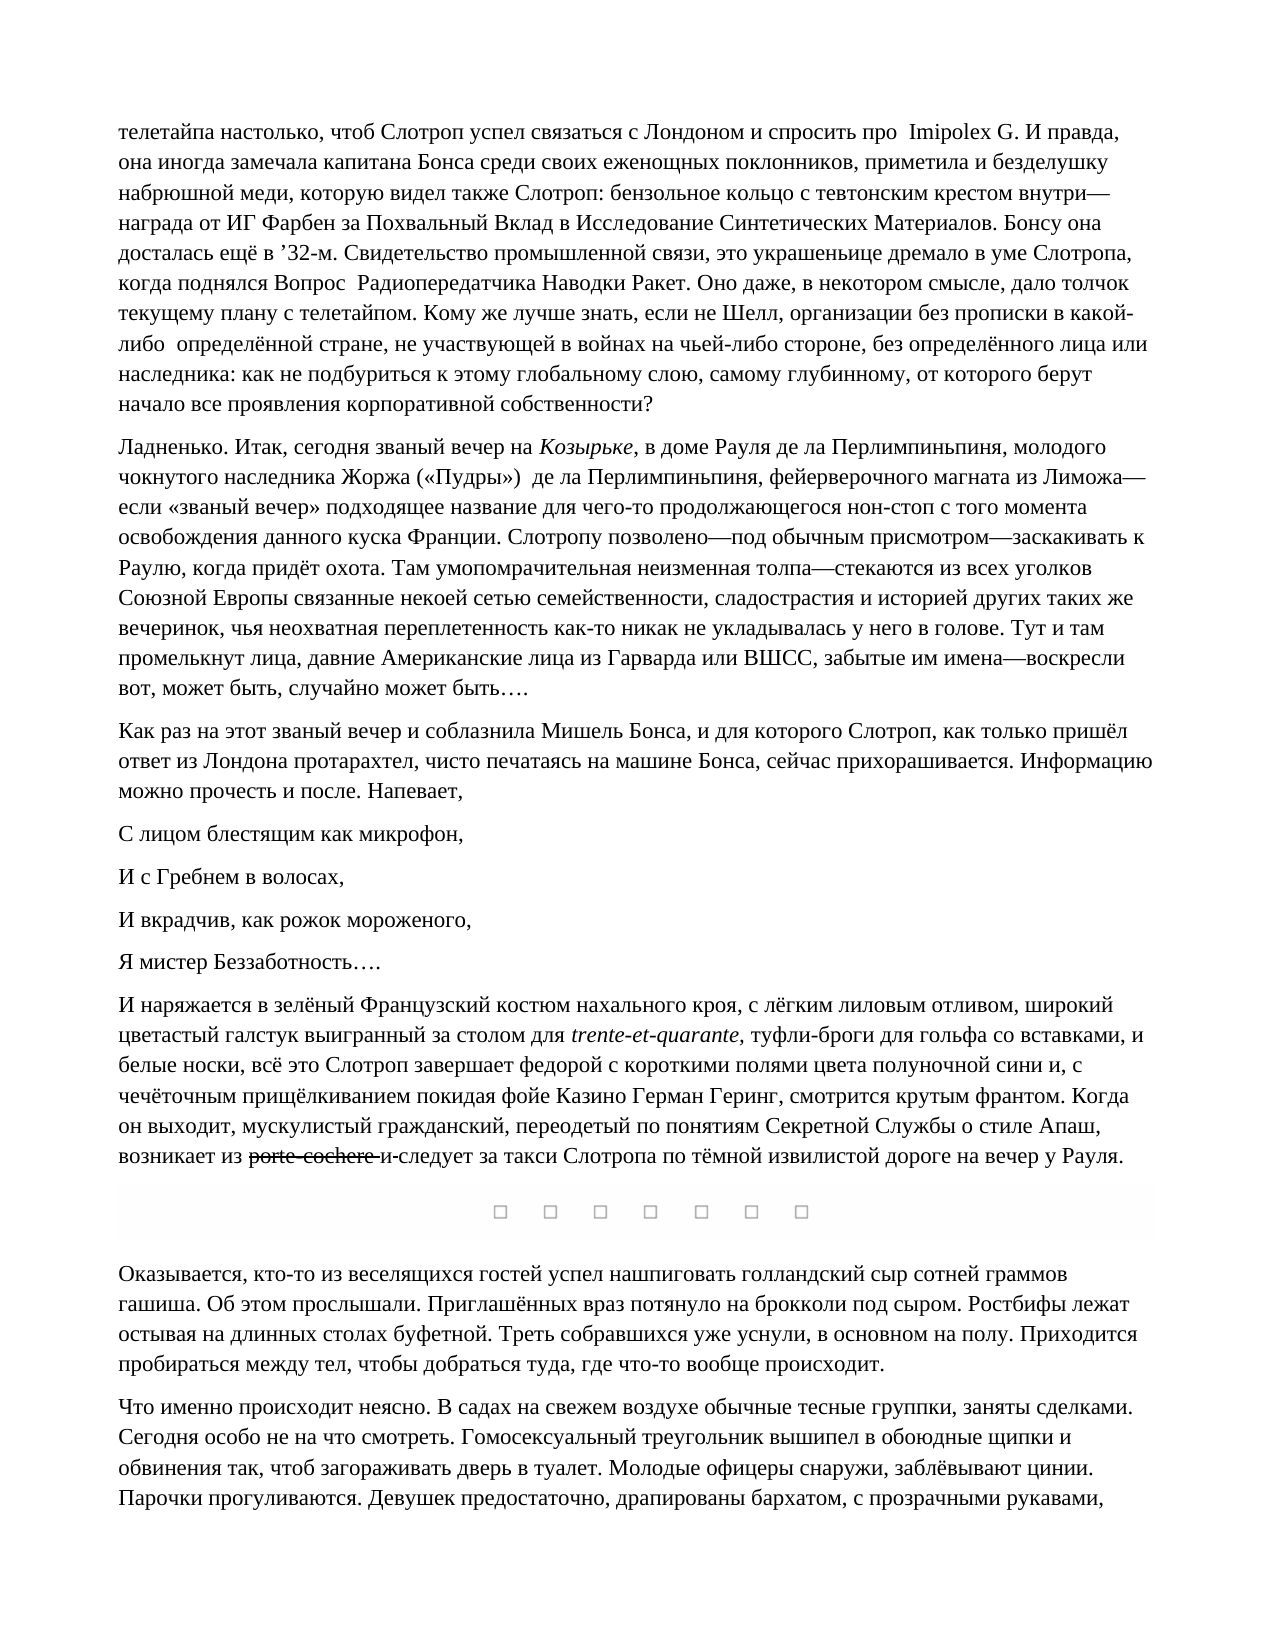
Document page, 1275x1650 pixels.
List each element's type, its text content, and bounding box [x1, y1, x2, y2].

text Оказывается, кто-то из веселящихся гостей успел нашпиговать голландский сыр сотней граммов гашиша. Об этом прослышали. Приглашённых враз потянуло на брокколи под сыром. Ростбифы лежат остывая на длинных столах буфетной. Треть собравшихся уже уснули, в основном на полу. Приходится пробираться между тел, чтобы добраться туда, где что-то вообще происходит. [118, 1240, 1157, 1377]
text И с Гребнем в волосах, [118, 863, 1157, 889]
text С лицом блестящим как микрофон, [118, 820, 1157, 847]
text Ладненько. Итак, сегодня званый вечер на Козырьке, в доме Рауля де ла Перлимпиньпиня, молодого чокнутого наследника Жоржа («Пудры») де ла Перлимпиньпиня, фейерверочного магната из Лиможа—если «званый вечер» подходящее название для чего-то продолжающегося нон-стоп с того момента освобождения данного куска Франции. Слотропу позволено—под обычным присмотром—заскакивать к Раулю, когда придёт охота. Там умопомрачительная неизменная толпа—стекаются из всех уголков Союзной Европы связанные некоей сетью семейственности, сладострастия и историей других таких же вечеринок, чья неохватная переплетенность как-то никак не укладывалась у него в голове. Тут и там промелькнут лица, давние Американские лица из Гарварда или ВШСС, забытые им имена—воскресли вот, может быть, случайно может быть…. [118, 433, 1157, 701]
text телетайпа настолько, чтоб Слотроп успел связаться с Лондоном и спросить про Imipolex G. И правда, она иногда замечала капитана Бонса среди своих еженощных поклонников, приметила и безделушку набрюшной меди, которую видел также Слотроп: бензольное кольцо с тевтонским крестом внутри—награда от ИГ Фарбен за Похвальный Вклад в Исследование Синтетических Материалов. Бонсу она досталась ещё в ’32-м. Свидетельство промышленной связи, это украшеньице дремало в уме Слотропа, когда поднялся Вопрос Радиопередатчика Наводки Ракет. Оно даже, в некотором смысле, дало толчок текущему плану с телетайпом. Кому же лучше знать, если не Шелл, организации без прописки в какой-либо определённой стране, не участвующей в войнах на чьей-либо стороне, без определённого лица или наследника: как не подбуриться к этому глобальному слою, самому глубинному, от которого берут начало все проявления корпоративной собственности? [118, 118, 1157, 416]
text И вкрадчив, как рожок мороженого, [118, 906, 1157, 932]
picture [118, 1184, 1157, 1240]
text Я мистер Беззаботность…. [118, 948, 1157, 975]
text И наряжается в зелёный Французский костюм нахального кроя, с лёгким лиловым отливом, широкий цветастый галстук выигранный за столом для trente-et-quarante, туфли-броги для гольфа со вставками, и белые носки, всё это Слотроп завершает федорой с короткими полями цвета полуночной сини и, с чечёточным прищёлкиванием покидая фойе Казино Герман Геринг, смотрится крутым франтом. Когда он выходит, мускулистый гражданский, переодетый по понятиям Секретной Службы о стиле Апаш, возникает из porte-cochere и следует за такси Слотропа по тёмной извилистой дороге на вечер у Рауля. [118, 991, 1157, 1168]
text Что именно происходит неясно. В садах на свежем воздухе обычные тесные группки, заняты сделками. Сегодня особо не на что смотреть. Гомосексуальный треугольник вышипел в обоюдные щипки и обвинения так, чтоб загораживать дверь в туалет. Молодые офицеры снаружи, заблёвывают цинии. Парочки прогуливаются. Девушек предостаточно, драпированы бархатом, с прозрачными рукавами, [118, 1393, 1157, 1510]
text Как раз на этот званый вечер и соблазнила Мишель Бонса, и для которого Слотроп, как только пришёл ответ из Лондона протарахтел, чисто печатаясь на машине Бонса, сейчас прихорашивается. Информацию можно прочесть и после. Напевает, [118, 717, 1157, 804]
